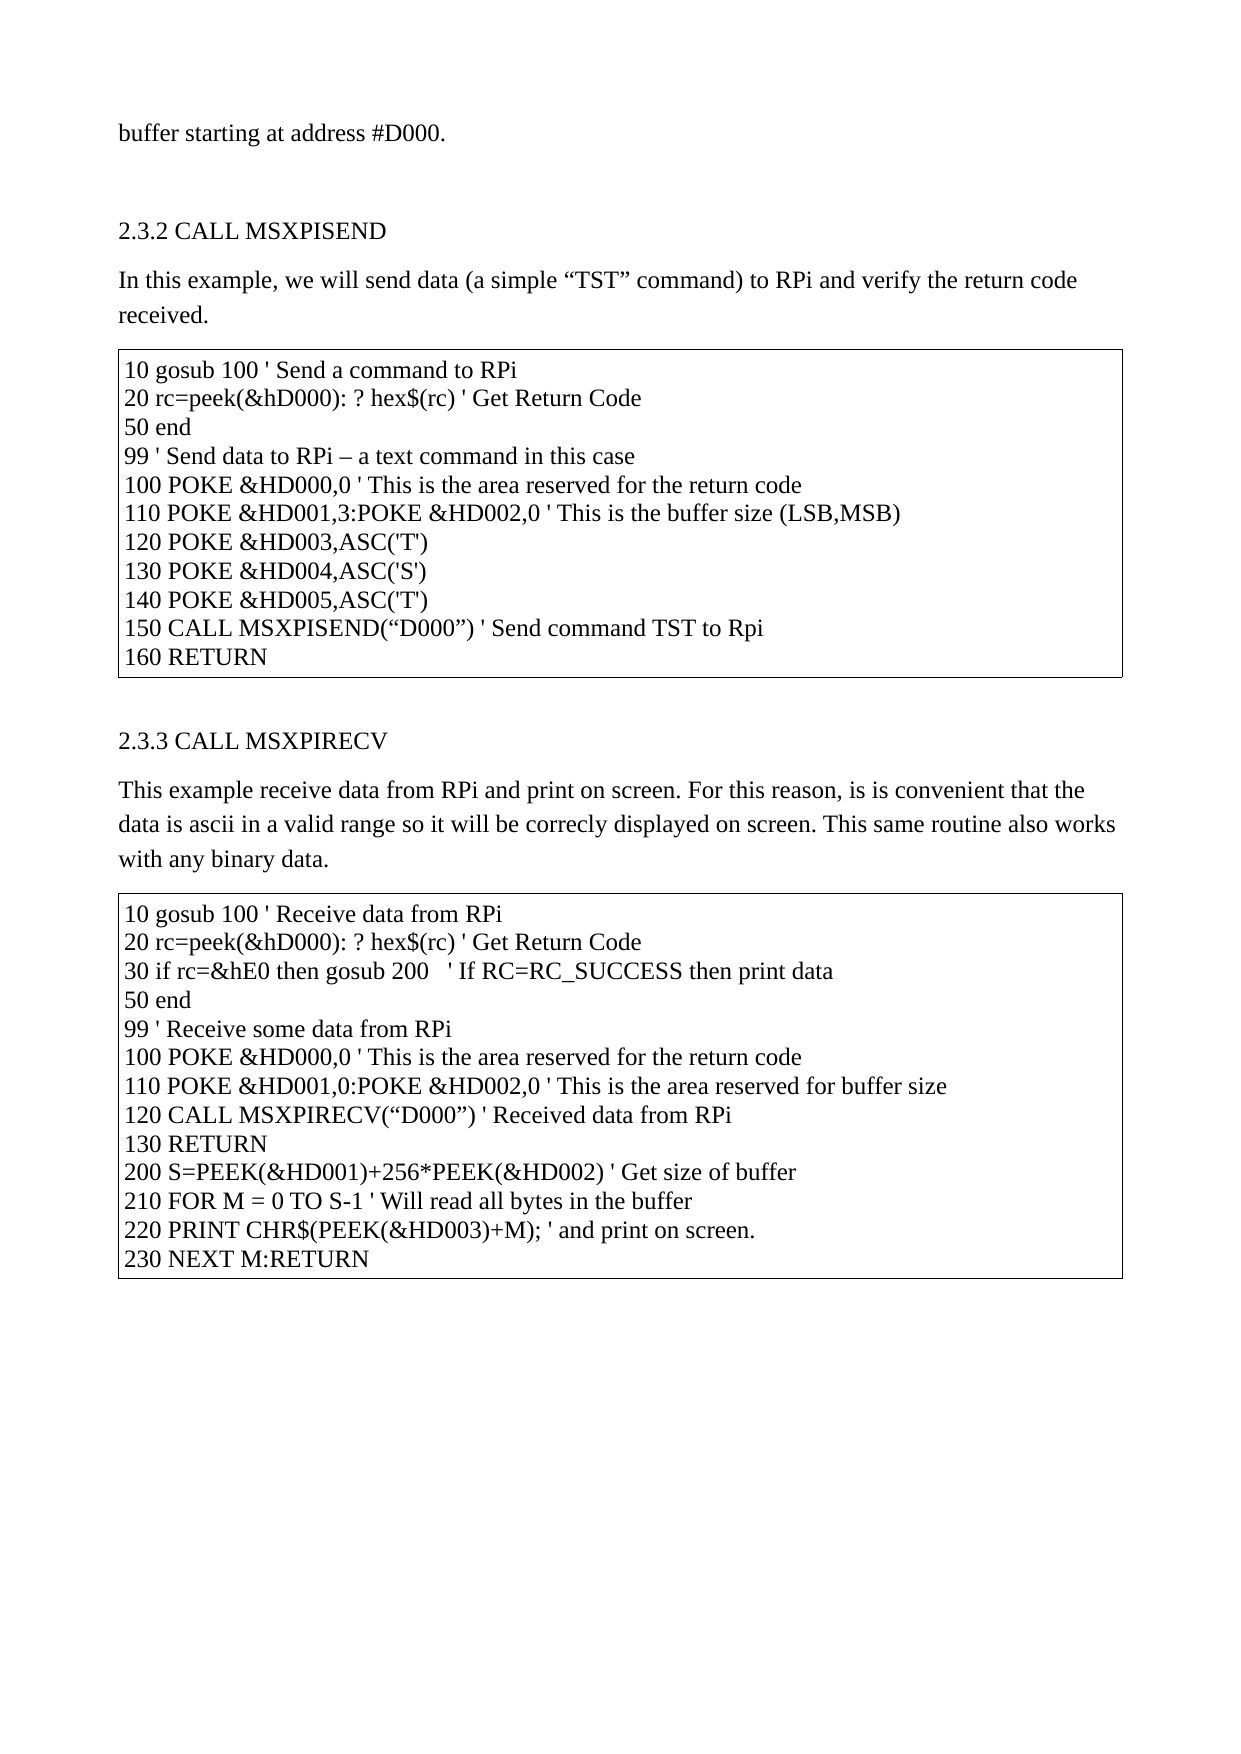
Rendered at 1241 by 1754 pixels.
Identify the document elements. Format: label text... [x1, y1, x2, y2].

text In this example, we will send data (a simple “TST” command) to RPi and verify the return code received. [118, 265, 1122, 328]
text buffer starting at address #D000. [118, 118, 1122, 147]
text This example receive data from RPi and print on screen. For this reason, is is convenient that the data is ascii in a valid range so it will be correcly displayed on screen. This same routine also works with any binary data. [118, 775, 1122, 873]
table_header 10 gosub 100 ' Send a command to RPi 20 rc=peek(&hD000): ? hex$(rc) ' Get Return Code 50 end 99 ' Send data to RPi – a text command in this case 100 POKE &HD000,0 ' This is the area reserved for the return code 110 POKE &HD001,3:POKE &HD002,0 ' This is the buffer size (LSB,MSB) 120 POKE &HD003,ASC('T') 130 POKE &HD004,ASC('S') 140 POKE &HD005,ASC('T') 150 CALL MSXPISEND(“D000”) ' Send command TST to Rpi 160 RETURN [119, 350, 1122, 677]
text 2.3.3 CALL MSXPIRECV [118, 726, 1122, 754]
text 2.3.2 CALL MSXPISEND [118, 216, 1122, 245]
table_header 10 gosub 100 ' Receive data from RPi 20 rc=peek(&hD000): ? hex$(rc) ' Get Return Code 30 if rc=&hE0 then gosub 200 ' If RC=RC_SUCCESS then print data 50 end 99 ' Receive some data from RPi 100 POKE &HD000,0 ' This is the area reserved for the return code 110 POKE &HD001,0:POKE &HD002,0 ' This is the area reserved for buffer size 120 CALL MSXPIRECV(“D000”) ' Received data from RPi 130 RETURN 200 S=PEEK(&HD001)+256*PEEK(&HD002) ' Get size of buffer 210 FOR M = 0 TO S-1 ' Will read all bytes in the buffer 220 PRINT CHR$(PEEK(&HD003)+M); ' and print on screen. 230 NEXT M:RETURN [119, 894, 1122, 1278]
